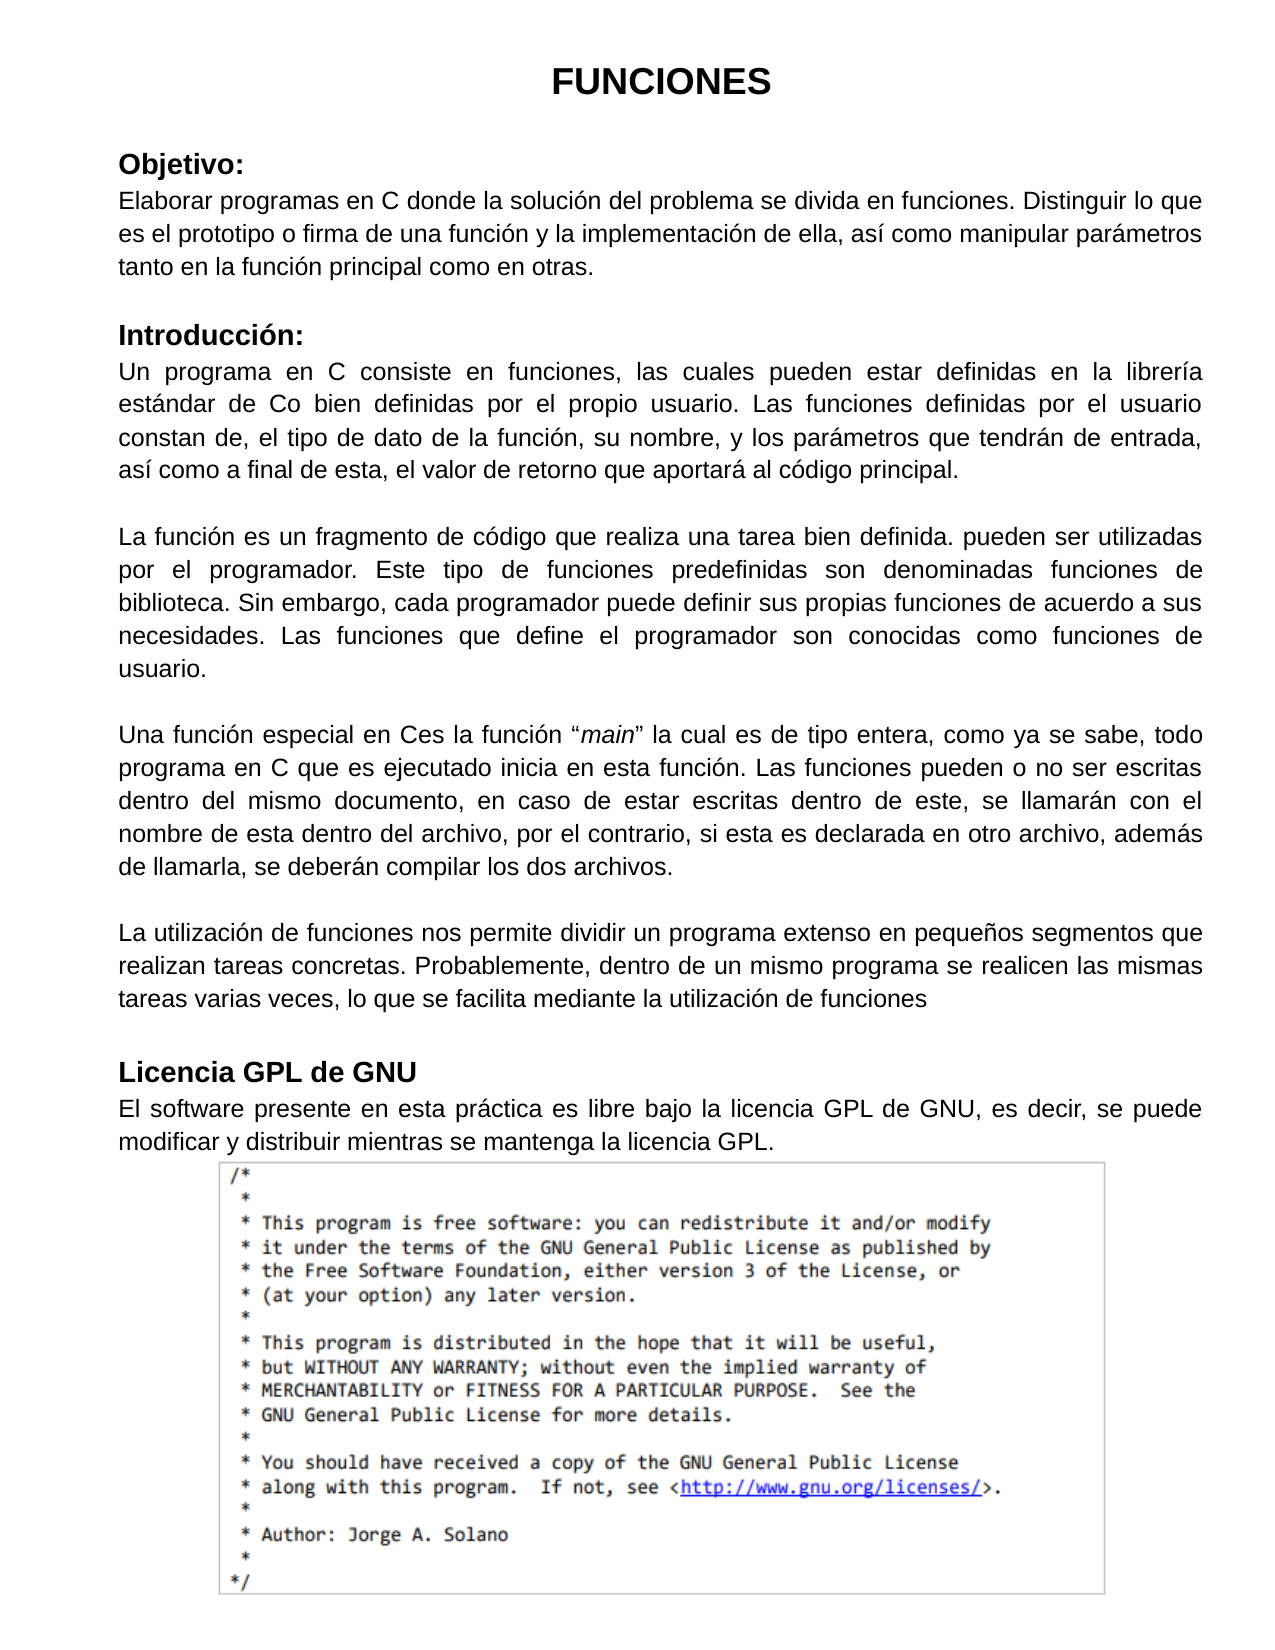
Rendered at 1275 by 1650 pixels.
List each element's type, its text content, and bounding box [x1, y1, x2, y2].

text Una función especial en Ces la función “main” la cual es de tipo entera, como ya se sabe, todo programa en C que es ejecutado inicia en esta función. Las funciones pueden o no ser escritas dentro del mismo documento, en caso de estar escritas dentro de este, se llamarán con el nombre de esta dentro del archivo, por el contrario, si esta es declarada en otro archivo, además de llamarla, se deberán compilar los dos archivos. [118, 720, 1205, 881]
text Elaborar programas en C donde la solución del problema se divida en funciones. Distinguir lo que es el prototipo o firma de una función y la implementación de ella, así como manipular parámetros tanto en la función principal como en otras. [118, 186, 1205, 281]
text La función es un fragmento de código que realiza una tarea bien definida. pueden ser utilizadas por el programador. Este tipo de funciones predefinidas son denominadas funciones de biblioteca. Sin embargo, cada programador puede definir sus propias funciones de acuerdo a sus necesidades. Las funciones que define el programador son conocidas como funciones de usuario. [118, 522, 1205, 682]
text FUNCIONES [118, 59, 1205, 102]
text Un programa en C consiste en funciones, las cuales pueden estar definidas en la librería estándar de Co bien definidas por el propio usuario. Las funciones definidas por el usuario constan de, el tipo de dato de la función, su nombre, y los parámetros que tendrán de entrada, así como a final de esta, el valor de retorno que aportará al código principal. [118, 356, 1205, 484]
text El software presente en esta práctica es libre bajo la licencia GPL de GNU, es decir, se puede modificar y distribuir mientras se mantenga la licencia GPL. [118, 1094, 1205, 1156]
text Objetivo: [118, 147, 1205, 181]
text La utilización de funciones nos permite dividir un programa extenso en pequeños segmentos que realizan tareas concretas. Probablemente, dentro de un mismo programa se realicen las mismas tareas varias veces, lo que se facilita mediante la utilización de funciones [118, 918, 1205, 1013]
text Introducción: [118, 318, 1205, 351]
text Licencia GPL de GNU [118, 1055, 1205, 1089]
